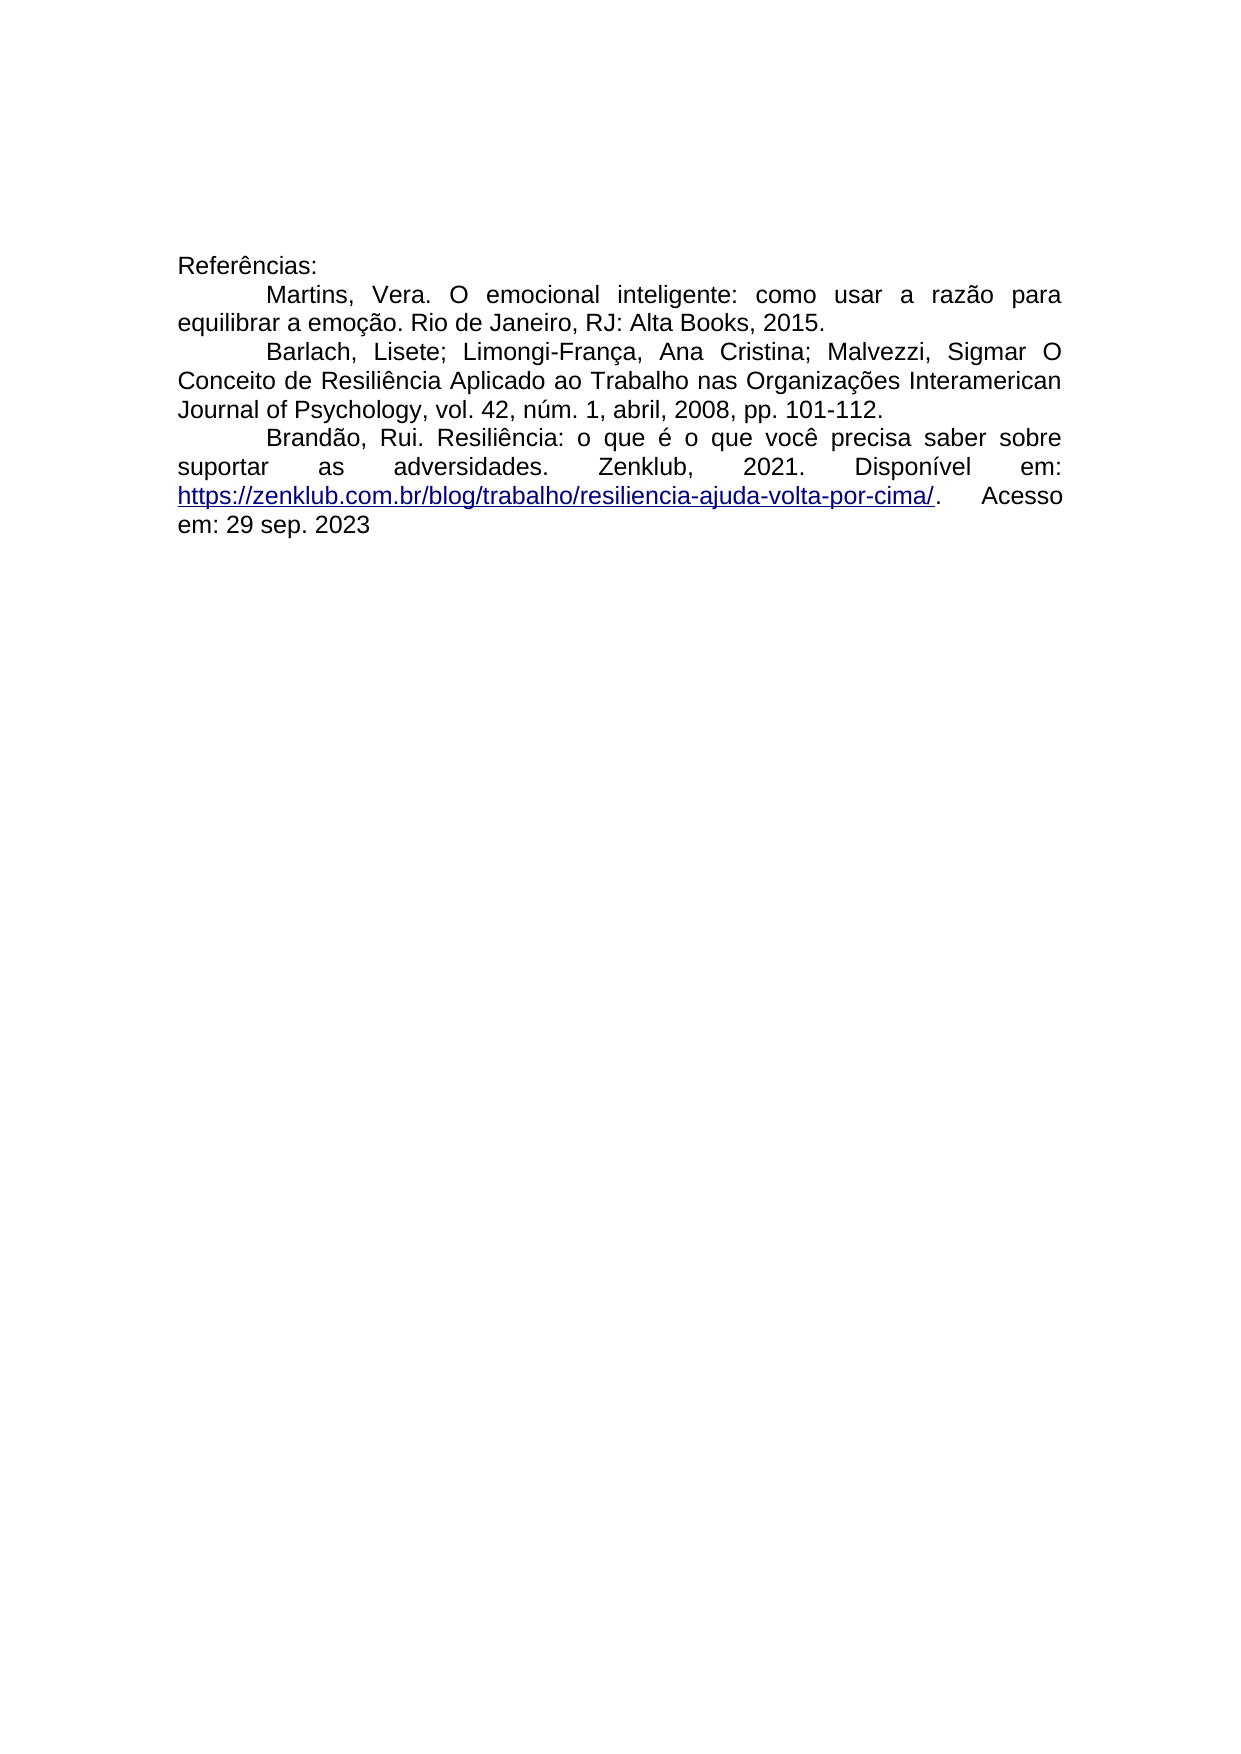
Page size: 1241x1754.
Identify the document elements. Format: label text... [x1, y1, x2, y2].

text Referências: [177, 251, 1063, 280]
text Martins, Vera. O emocional inteligente: como usar a razão para equilibrar a emoção. Rio de Janeiro, RJ: Alta Books, 2015. [177, 280, 1063, 337]
text Barlach, Lisete; Limongi-França, Ana Cristina; Malvezzi, Sigmar O Conceito de Resiliência Aplicado ao Trabalho nas Organizações Interamerican Journal of Psychology, vol. 42, núm. 1, abril, 2008, pp. 101-112. [177, 337, 1063, 423]
text Brandão, Rui. Resiliência: o que é o que você precisa saber sobre suportar as adversidades. Zenklub, 2021. Disponível em: https://zenklub.com.br/blog/trabalho/resiliencia-ajuda-volta-por-cima/. Acesso em: 29 sep. 2023 [177, 423, 1063, 538]
